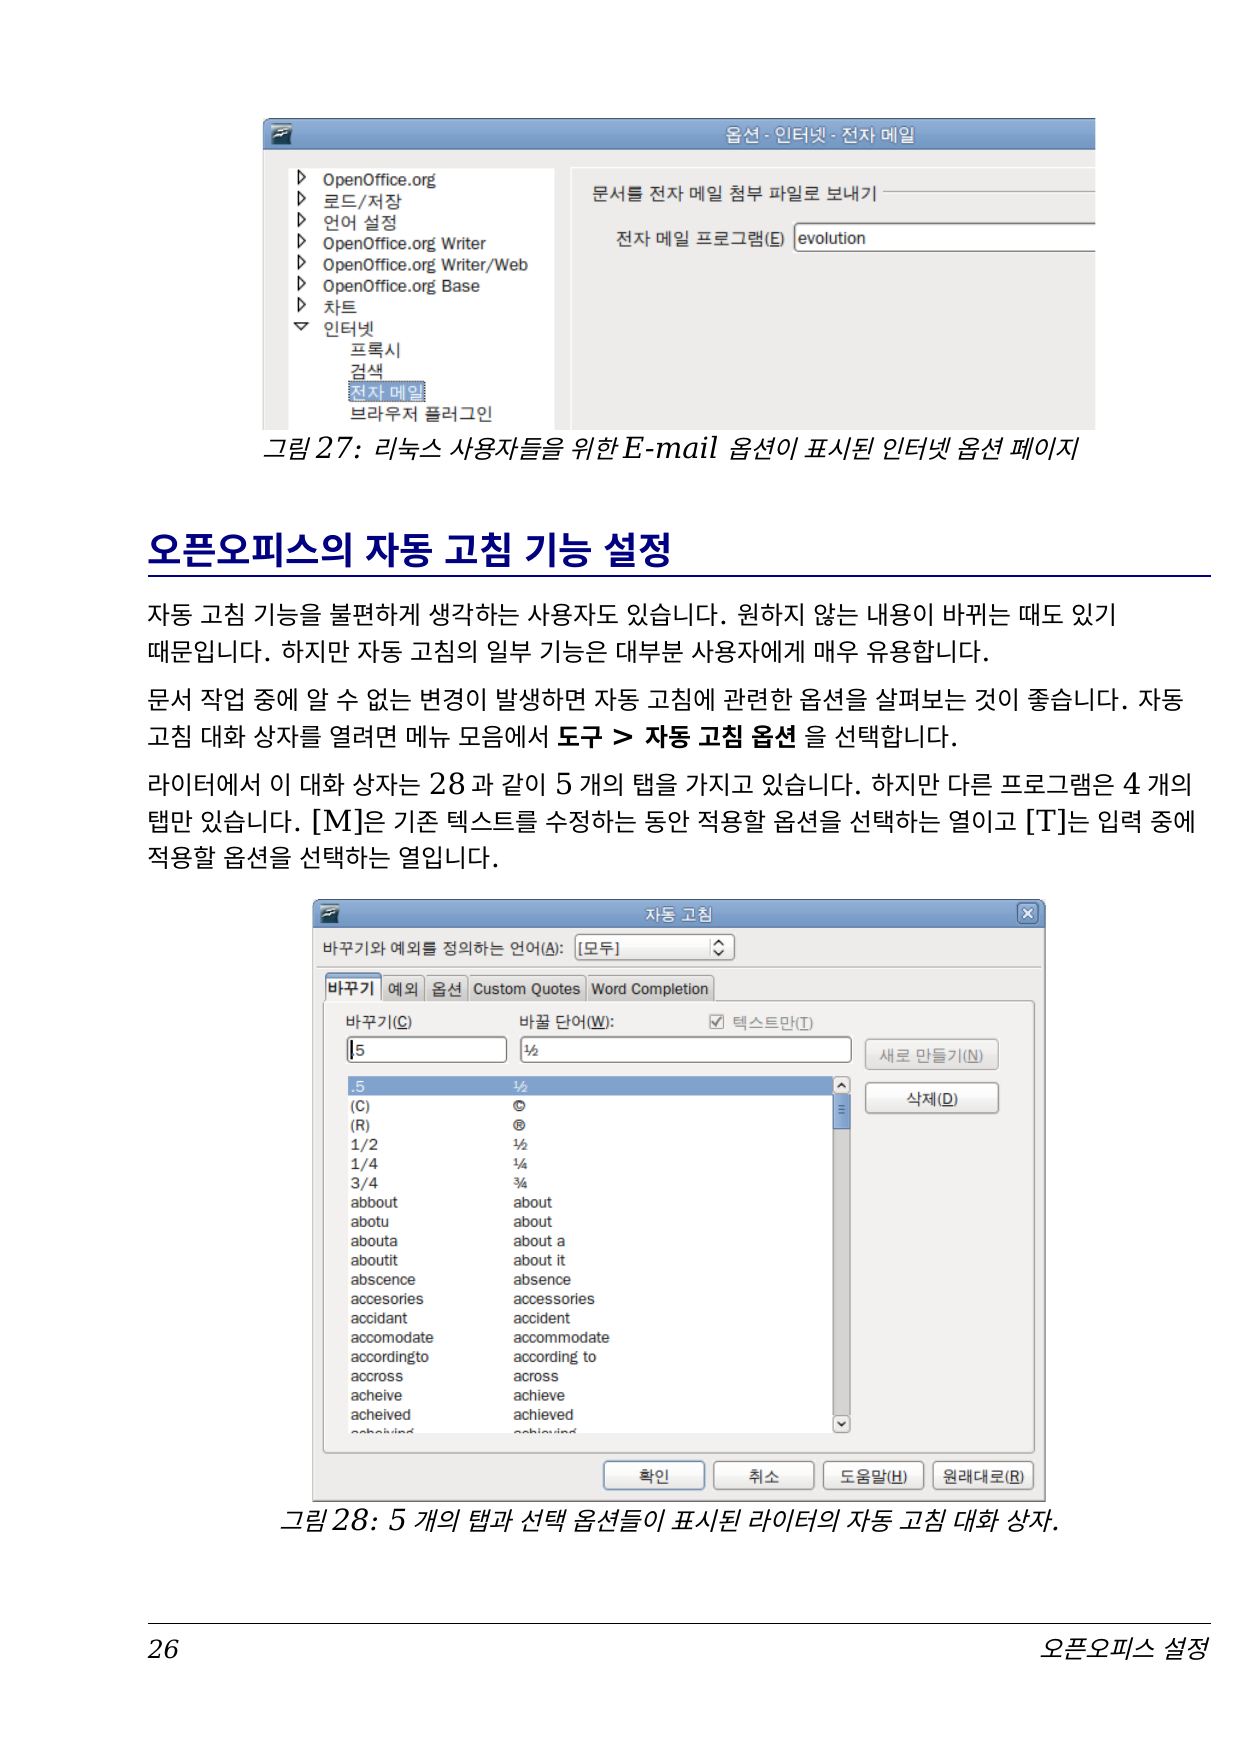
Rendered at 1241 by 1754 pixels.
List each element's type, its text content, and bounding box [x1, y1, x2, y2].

picture [262, 118, 1096, 430]
text 그림 27: 리눅스 사용자들을 위한 E-mail 옵션이 표시된 인터넷 옵션 페이지 [263, 430, 1096, 466]
text 라이터에서 이 대화 상자는 그림 28과 같이 5개의 탭을 가지고 있습니다. 하지만 다른 프로그램은 4개의 탭만 있습니다. [M]은 기존 텍스트를 수정하는 동안 적용할 옵션을 선택하는 열이고 [T]는 입력 중에 적용할 옵션을 선택하는 열입니다. [148, 766, 1211, 874]
text 문서 작업 중에 알 수 없는 변경이 발생하면 자동 고침에 관련한 옵션을 살펴보는 것이 좋습니다. 자동 고침 대화 상자를 열려면 메뉴 모음에서 도구 > 자동 고침 옵션 을 선택합니다. [148, 681, 1211, 753]
subtitle 오픈오피스의 자동 고침 기능 설정 [148, 521, 1211, 575]
text 그림 28: 5개의 탭과 선택 옵션들이 표시된 라이터의 자동 고침 대화 상자. [279, 899, 1079, 1537]
picture [312, 899, 1046, 1502]
text 자동 고침 기능을 불편하게 생각하는 사용자도 있습니다. 원하지 않는 내용이 바뀌는 때도 있기 때문입니다. 하지만 자동 고침의 일부 기능은 대부분 사용자에게 매우 유용합니다. [148, 596, 1211, 668]
